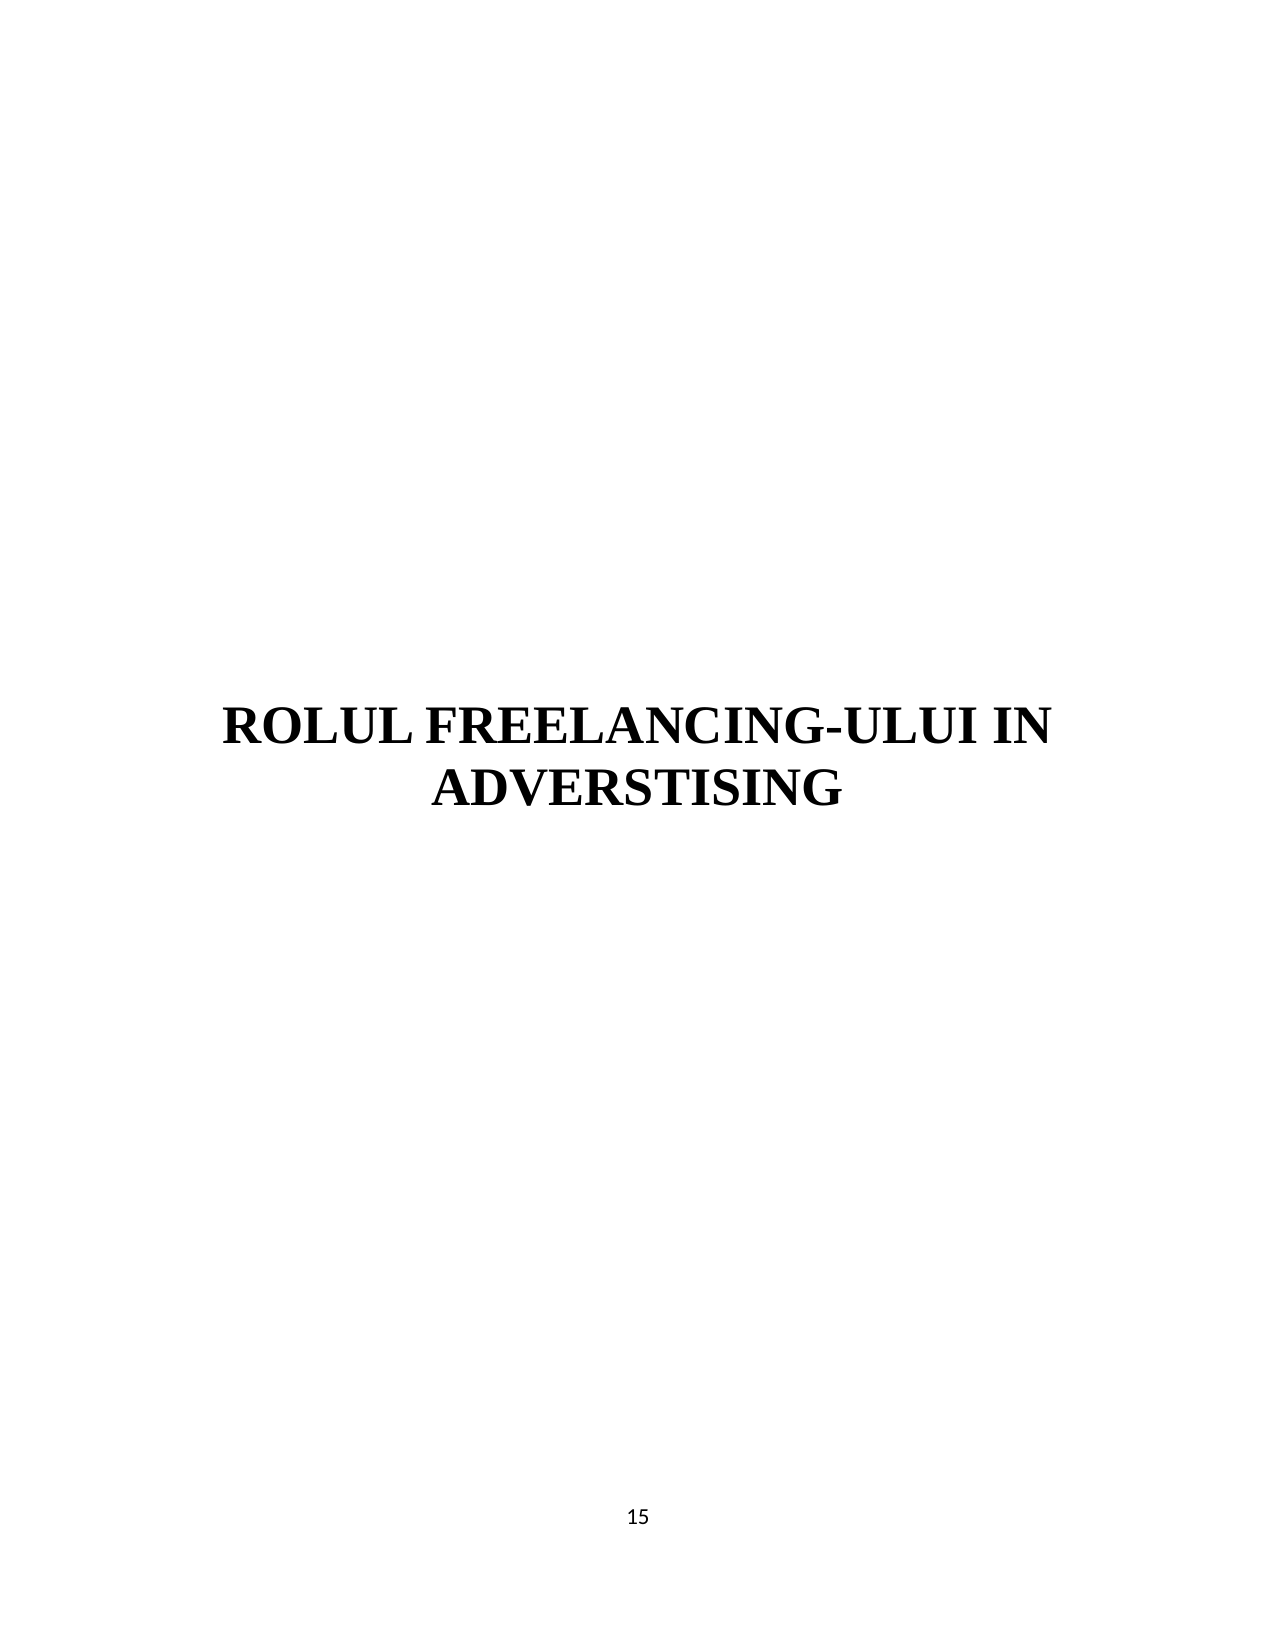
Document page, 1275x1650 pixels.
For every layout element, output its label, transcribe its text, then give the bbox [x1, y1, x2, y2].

subtitle ROLUL FREELANCING-ULUI IN ADVERSTISING [148, 693, 1127, 818]
